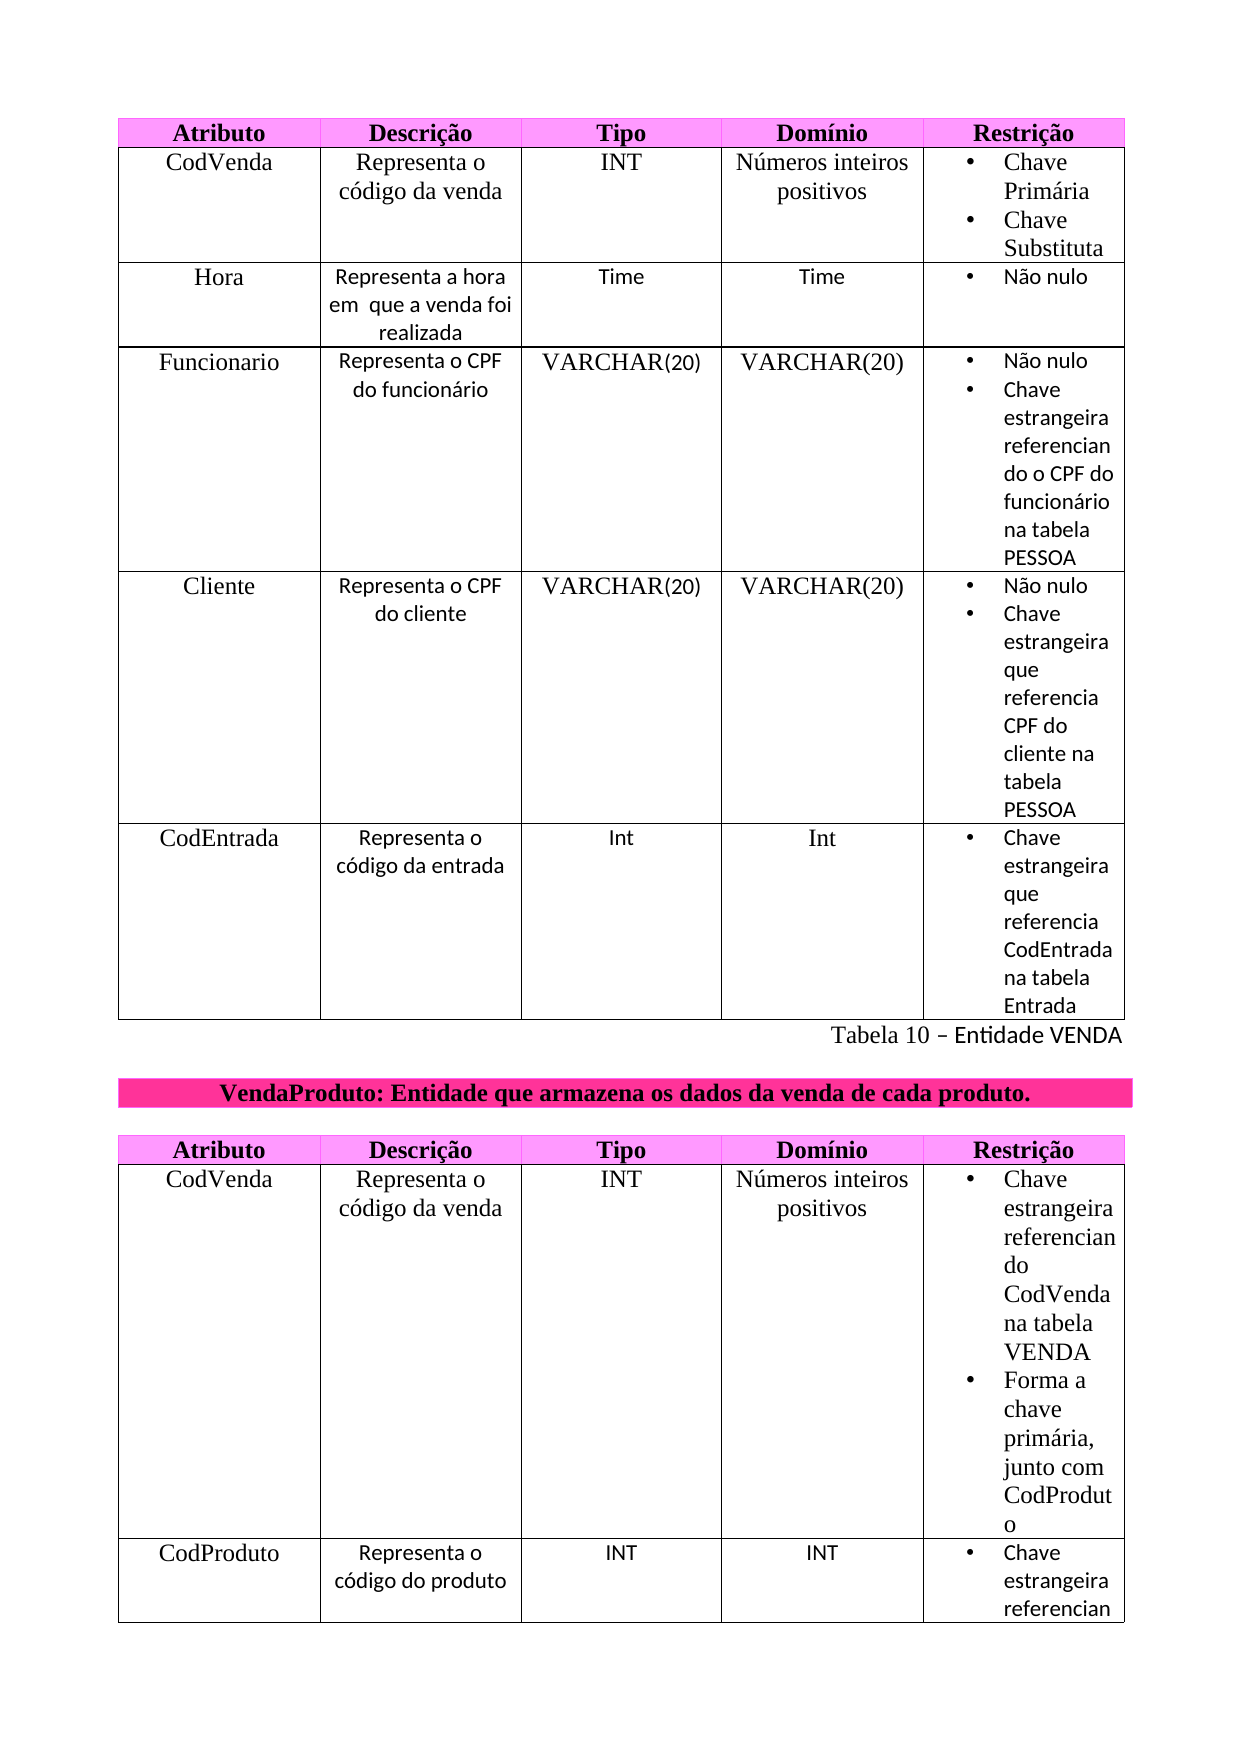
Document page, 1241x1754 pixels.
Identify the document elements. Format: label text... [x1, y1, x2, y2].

table_cell Representa o CPF do cliente [321, 572, 521, 823]
table_cell Cliente [119, 572, 320, 823]
table_cell Representa o CPF do funcionário [321, 348, 521, 571]
table_cell VARCHAR(20) [522, 348, 721, 571]
table_header Restrição [924, 119, 1124, 147]
table_cell Chave estrangeira referenciando CodVenda na tabela VENDA Forma a chave primária, junto com CodProduto [924, 1165, 1124, 1538]
table_cell INT [522, 1539, 721, 1622]
table_cell CodProduto [119, 1539, 320, 1622]
table_cell Int [522, 824, 721, 1019]
table_header Tipo [522, 1136, 721, 1164]
table_cell Não nulo [924, 263, 1124, 346]
table_cell Representa o código da venda [321, 1165, 521, 1538]
text Tabela 10 – Entidade VENDA [118, 1020, 1122, 1050]
table_cell Representa o código do produto [321, 1539, 521, 1622]
table_cell Funcionario [119, 348, 320, 571]
table_header Domínio [722, 119, 923, 147]
table_cell CodVenda [119, 148, 320, 262]
table_header Atributo [119, 119, 320, 147]
table_cell CodVenda [119, 1165, 320, 1538]
table_cell Time [522, 263, 721, 346]
table_cell Chave estrangeira referencian [924, 1539, 1124, 1622]
table_header Atributo [119, 1136, 320, 1164]
table_cell Não nulo Chave estrangeira que referencia CPF do cliente na tabela PESSOA [924, 572, 1124, 823]
table_cell Time [722, 263, 923, 346]
table_header Descrição [321, 119, 521, 147]
table_cell INT [722, 1539, 923, 1622]
table_header Domínio [722, 1136, 923, 1164]
table_header Restrição [924, 1136, 1124, 1164]
table_header VendaProduto: Entidade que armazena os dados da venda de cada produto. [119, 1079, 1132, 1107]
table_cell Representa a hora em que a venda foi realizada [321, 263, 521, 346]
table_cell Hora [119, 263, 320, 346]
table_cell Números inteiros positivos [722, 148, 923, 262]
table_cell Int [722, 824, 923, 1019]
table_header Tipo [522, 119, 721, 147]
table_header Descrição [321, 1136, 521, 1164]
table_cell Números inteiros positivos [722, 1165, 923, 1538]
table_cell INT [522, 148, 721, 262]
table_cell CodEntrada [119, 824, 320, 1019]
table_cell Chave estrangeira que referencia CodEntrada na tabela Entrada [924, 824, 1124, 1019]
table_cell VARCHAR(20) [522, 572, 721, 823]
table_cell Chave Primária Chave Substituta [924, 148, 1124, 262]
table_cell Representa o código da entrada [321, 824, 521, 1019]
table_cell VARCHAR(20) [722, 348, 923, 571]
table_cell Representa o código da venda [321, 148, 521, 262]
table_cell INT [522, 1165, 721, 1538]
table_cell VARCHAR(20) [722, 572, 923, 823]
table_cell Não nulo Chave estrangeira referenciando o CPF do funcionário na tabela PESSOA [924, 348, 1124, 571]
